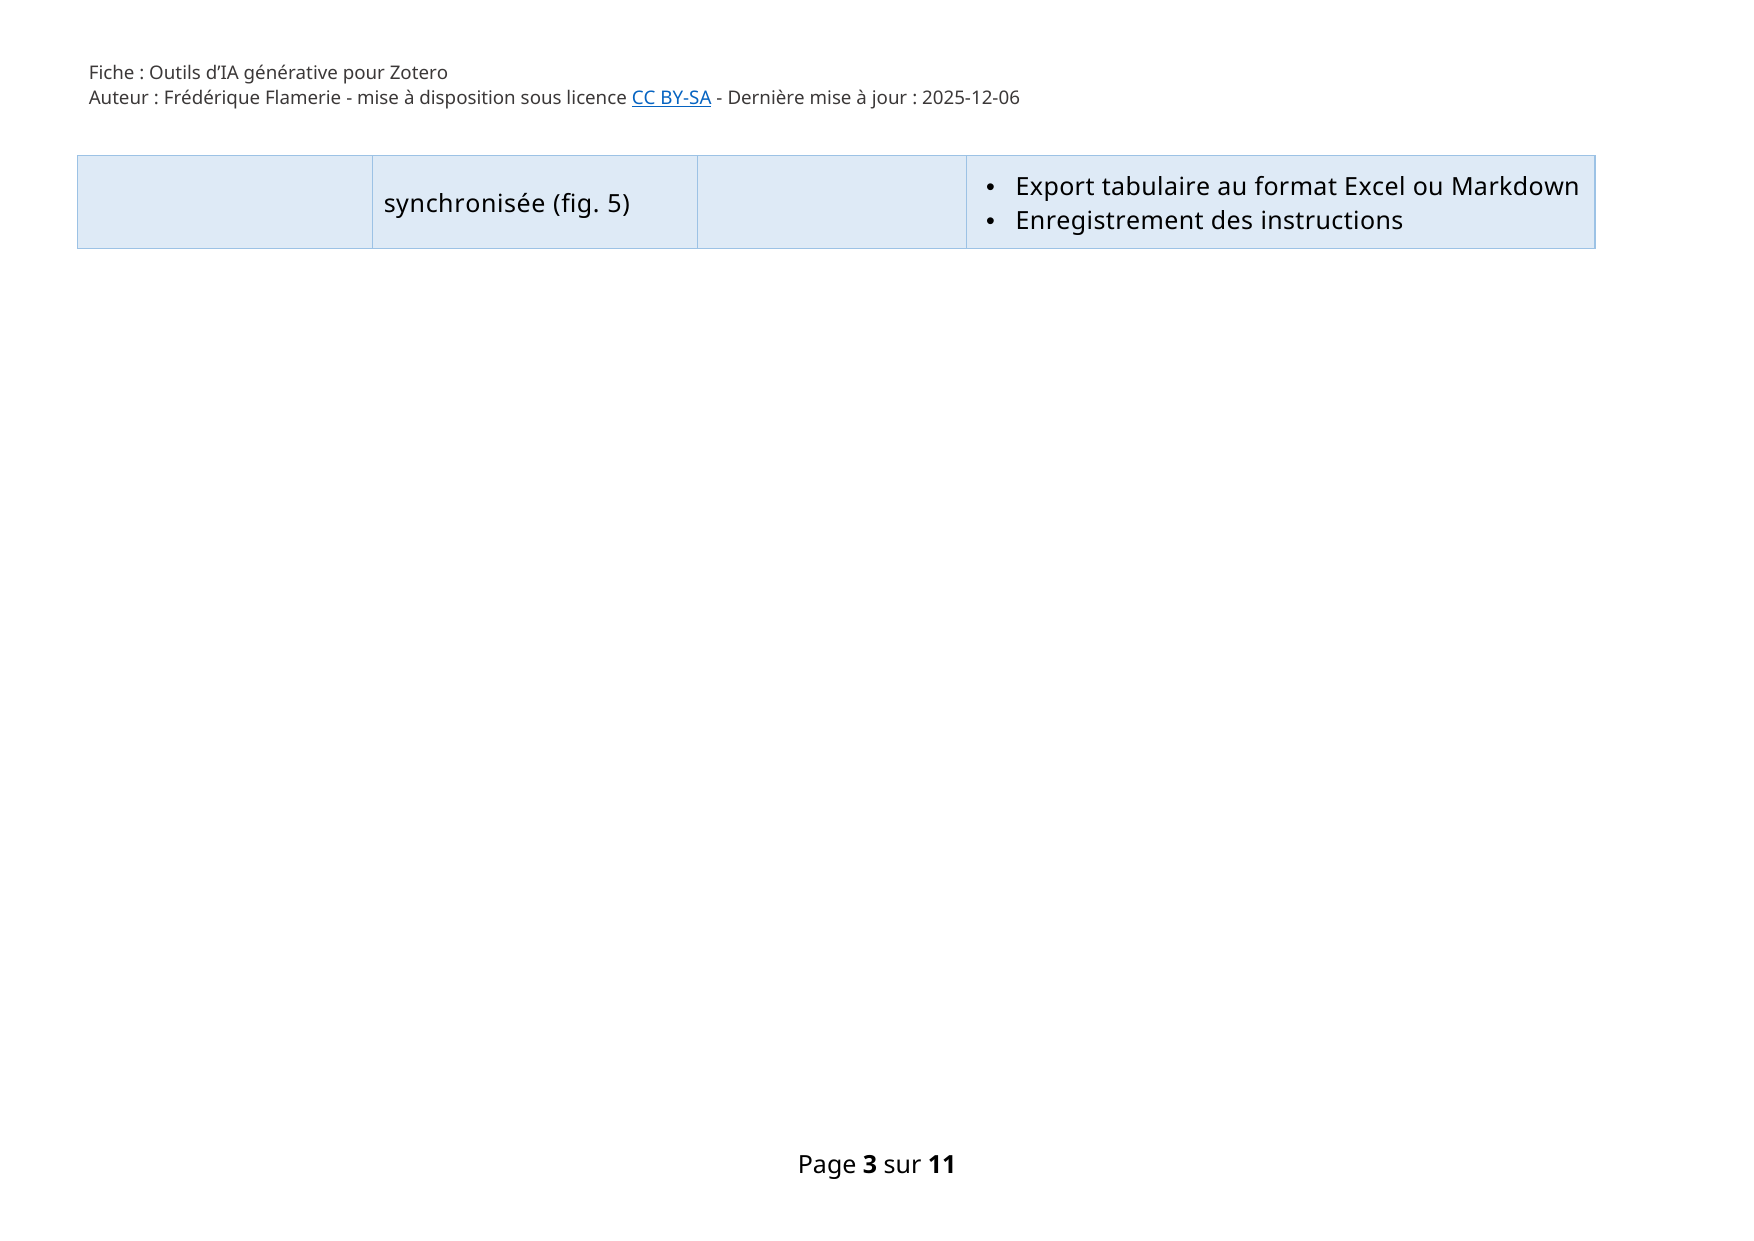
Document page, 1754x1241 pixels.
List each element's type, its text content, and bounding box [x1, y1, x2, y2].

table_cell synchronisée (fig. 5) [373, 156, 697, 248]
table_cell Données Zotero source : fichiers PDF joints, résumés, notes et annotations de surlignage (fig. 9) Fonctionnalités nombreuses mais peu documentées Base de données affichée sous forme tabulaire (fig. 6) Export tabulaire au format Excel ou Markdown Enregistrement des instructions [967, 156, 1594, 248]
table_cell [78, 156, 372, 248]
table_cell [698, 156, 966, 248]
